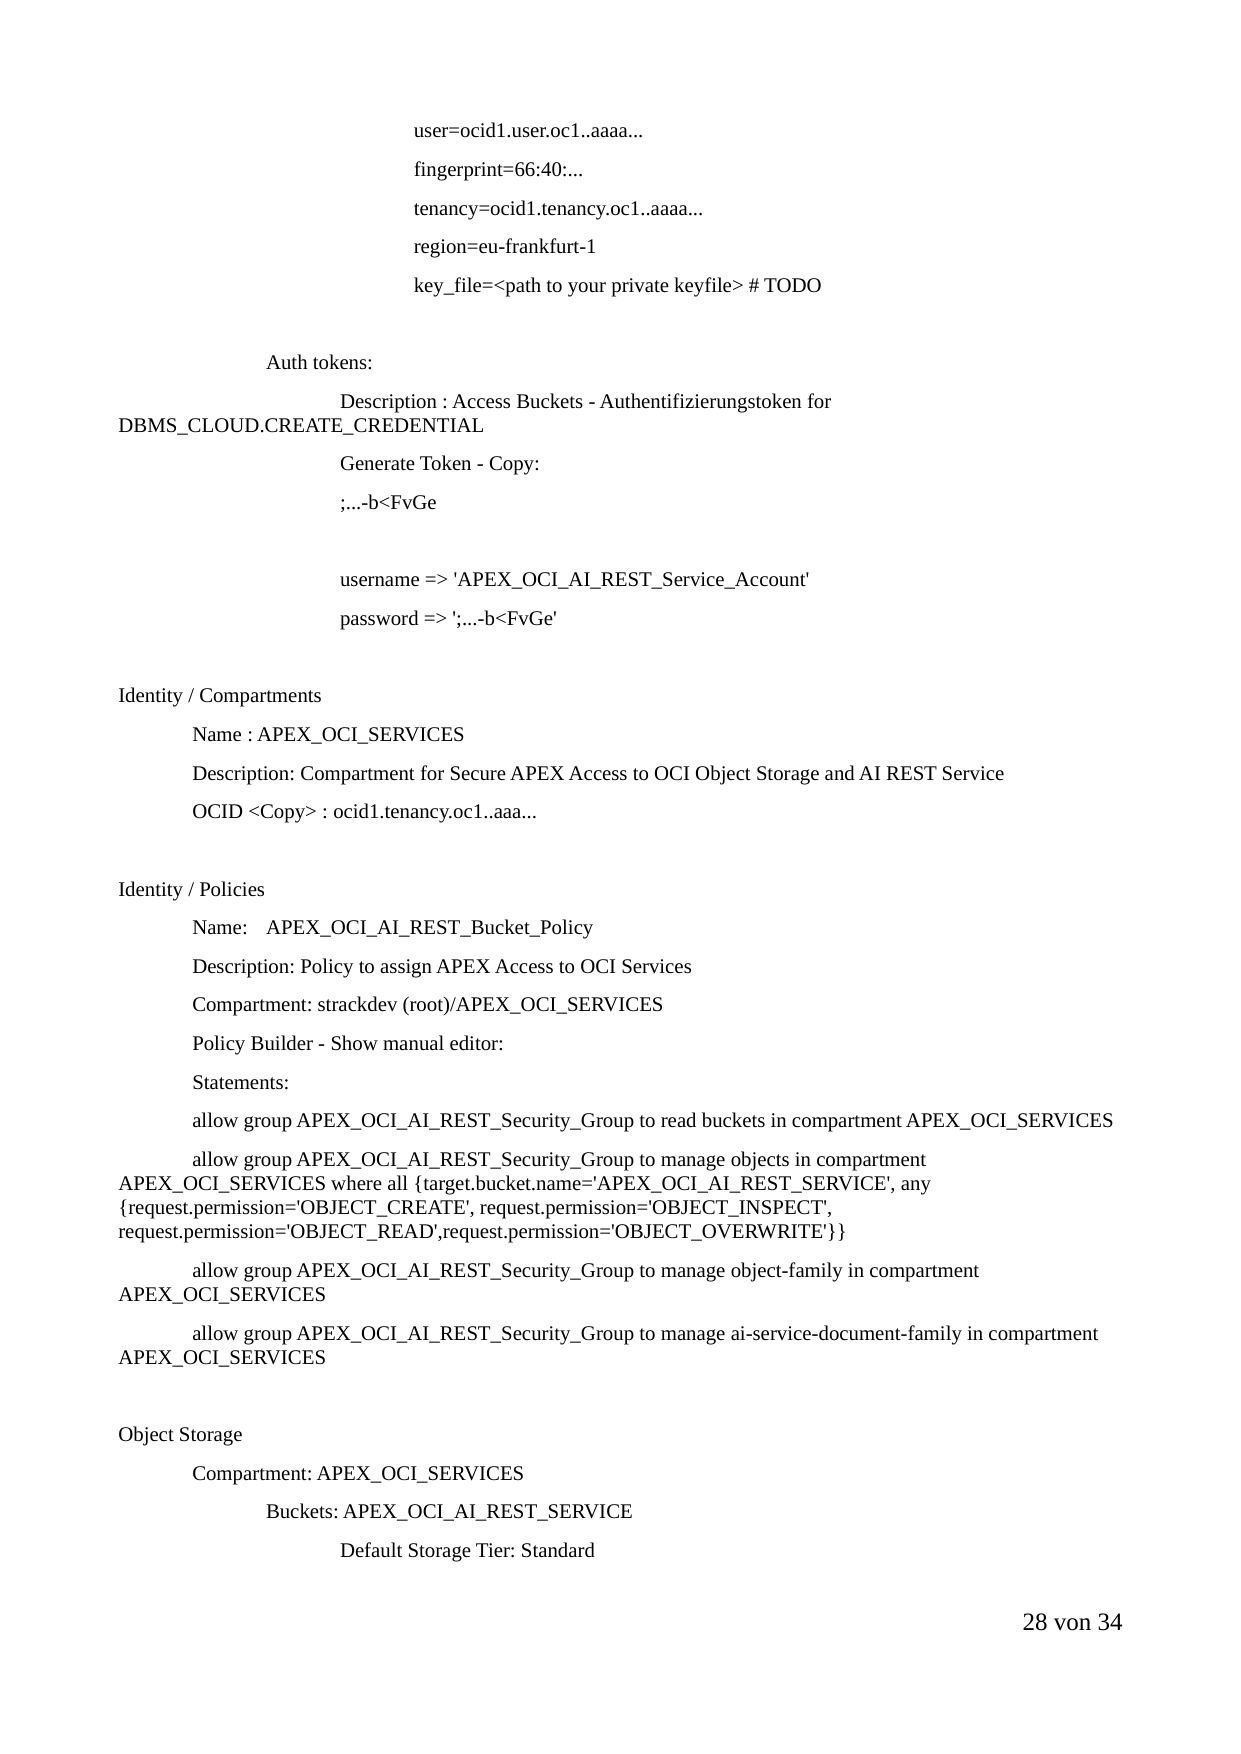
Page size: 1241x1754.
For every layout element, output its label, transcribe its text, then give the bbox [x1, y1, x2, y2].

text key_file=<path to your private keyfile> # TODO [118, 273, 1122, 297]
text Buckets: APEX_OCI_AI_REST_SERVICE [118, 1499, 1122, 1523]
text Statements: [118, 1070, 1122, 1094]
text Generate Token - Copy: [118, 451, 1122, 475]
text user=ocid1.user.oc1..aaaa... [118, 118, 1122, 142]
text tenancy=ocid1.tenancy.oc1..aaaa... [118, 195, 1122, 219]
text Compartment: APEX_OCI_SERVICES [118, 1461, 1122, 1484]
text fingerprint=66:40:... [118, 157, 1122, 181]
text Object Storage [118, 1422, 1122, 1446]
text region=eu-frankfurt-1 [118, 234, 1122, 258]
text Description : Access Buckets - Authentifizierungstoken for DBMS_CLOUD.CREATE_CREDENTIAL [118, 389, 1122, 437]
text OCID <Copy> : ocid1.tenancy.oc1..aaa... [118, 799, 1122, 823]
text Identity / Policies [118, 876, 1122, 901]
text Policy Builder - Show manual editor: [118, 1031, 1122, 1055]
text password => ';...-b<FvGe' [118, 606, 1122, 630]
text allow group APEX_OCI_AI_REST_Security_Group to manage ai-service-document-family in compartment APEX_OCI_SERVICES [118, 1321, 1122, 1369]
text username => 'APEX_OCI_AI_REST_Service_Account' [118, 567, 1122, 591]
text allow group APEX_OCI_AI_REST_Security_Group to manage objects in compartment APEX_OCI_SERVICES where all {target.bucket.name='APEX_OCI_AI_REST_SERVICE', any {request.permission='OBJECT_CREATE', request.permission='OBJECT_INSPECT', request.permission='OBJECT_READ',request.permission='OBJECT_OVERWRITE'}} [118, 1147, 1122, 1243]
text Compartment: strackdev (root)/APEX_OCI_SERVICES [118, 992, 1122, 1016]
text Default Storage Tier: Standard [118, 1538, 1122, 1562]
text Name: APEX_OCI_AI_REST_Bucket_Policy [118, 915, 1122, 939]
text Name : APEX_OCI_SERVICES [118, 722, 1122, 746]
text allow group APEX_OCI_AI_REST_Security_Group to read buckets in compartment APEX_OCI_SERVICES [118, 1108, 1122, 1132]
text Description: Compartment for Secure APEX Access to OCI Object Storage and AI REST Service [118, 761, 1122, 784]
text Identity / Compartments [118, 683, 1122, 707]
text Description: Policy to assign APEX Access to OCI Services [118, 954, 1122, 978]
text allow group APEX_OCI_AI_REST_Security_Group to manage object-family in compartment APEX_OCI_SERVICES [118, 1258, 1122, 1306]
text ;...-b<FvGe [118, 490, 1122, 514]
text Auth tokens: [118, 350, 1122, 374]
